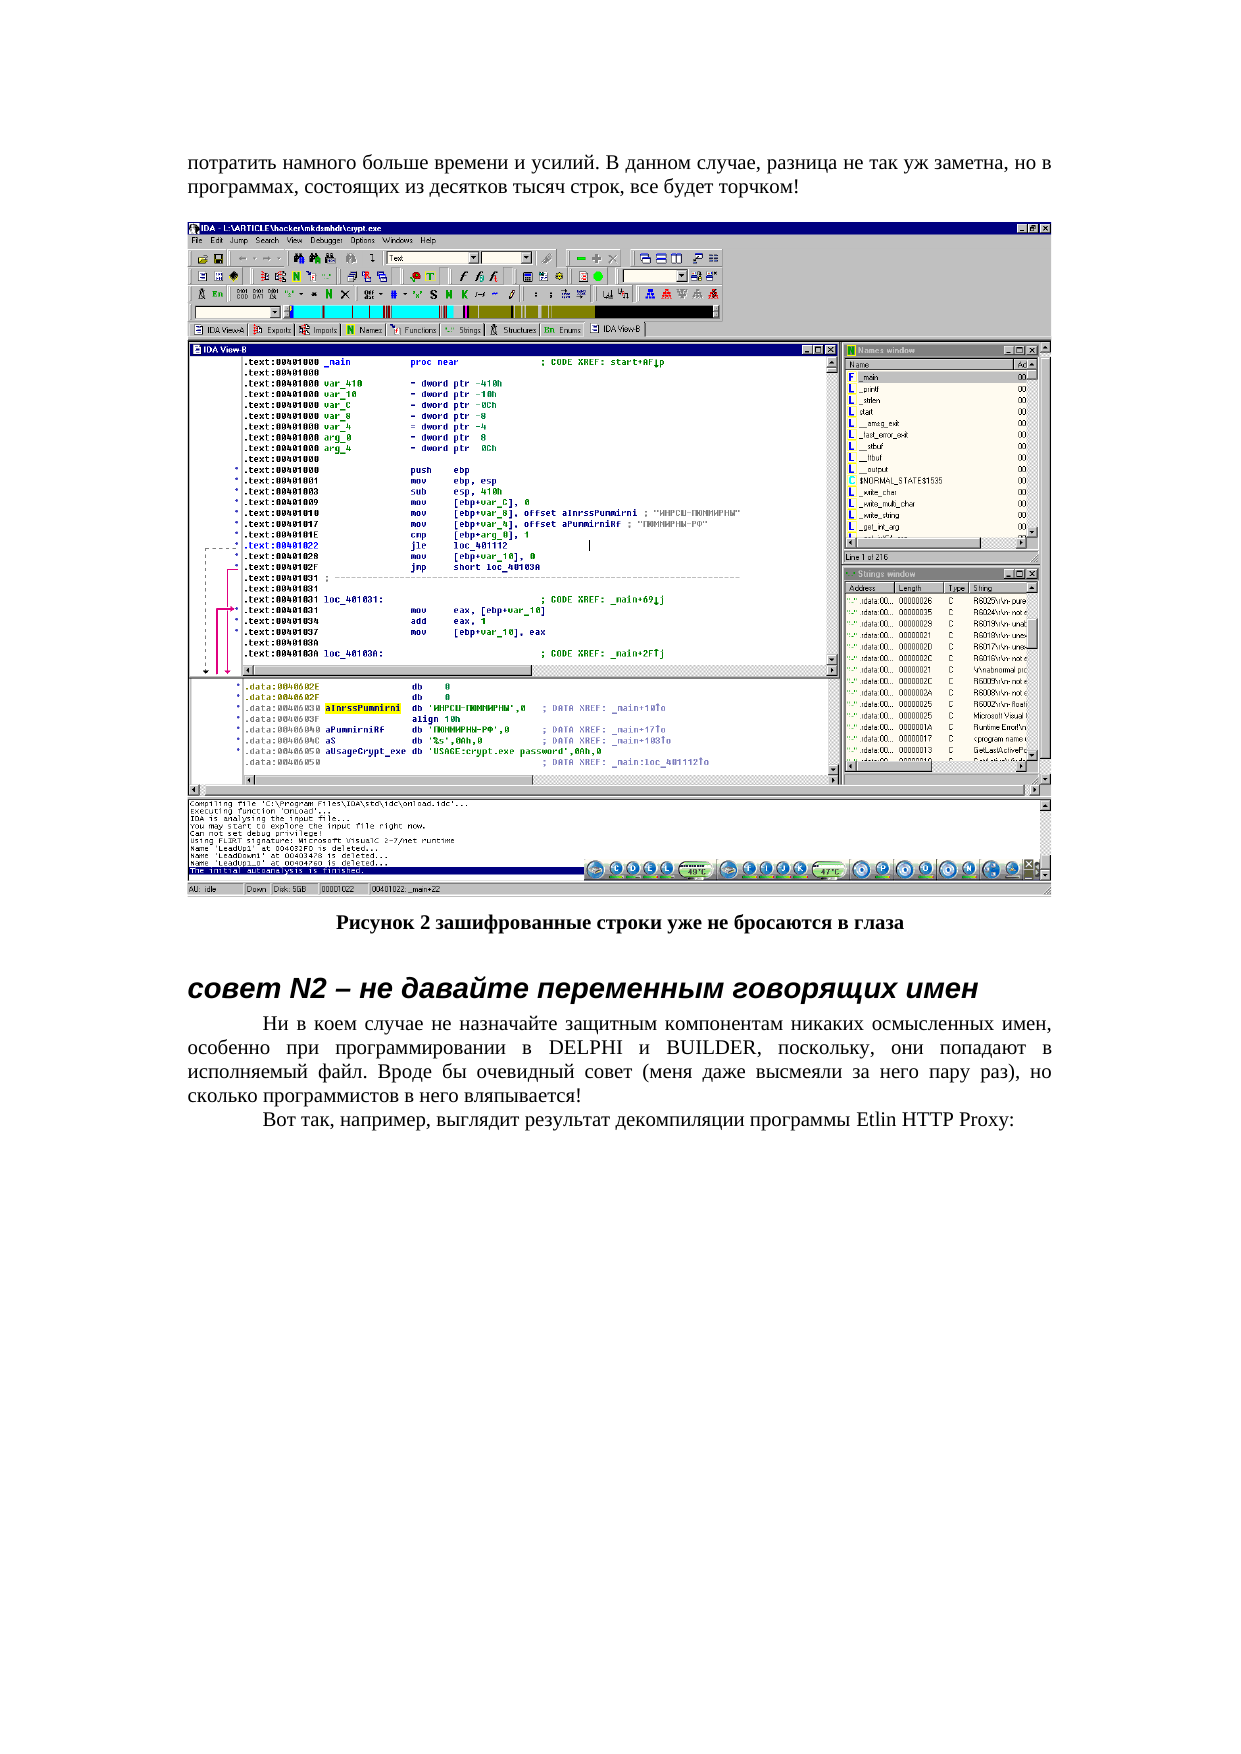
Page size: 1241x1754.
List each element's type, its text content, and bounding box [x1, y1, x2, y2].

subtitle совет N2 – не давайте переменным говорящих имен [187, 971, 1053, 1005]
picture [187, 222, 1052, 897]
text Рисунок 2 зашифрованные строки уже не бросаются в глаза [187, 910, 1053, 934]
text потратить намного больше времени и усилий. В данном случае, разница не так уж заметна, но в программах, состоящих из десятков тысяч строк, все будет торчком! [187, 150, 1053, 198]
text Вот так, например, выглядит результат декомпиляции программы Etlin HTTP Proxy: [187, 1107, 1053, 1131]
text Ни в коем случае не назначайте защитным компонентам никаких осмысленных имен, особенно при программировании в DELPHI и BUILDER, поскольку, они попадают в исполняемый файл. Вроде бы очевидный совет (меня даже высмеяли за него пару раз), но сколько программистов в него вляпывается! [187, 1011, 1053, 1107]
